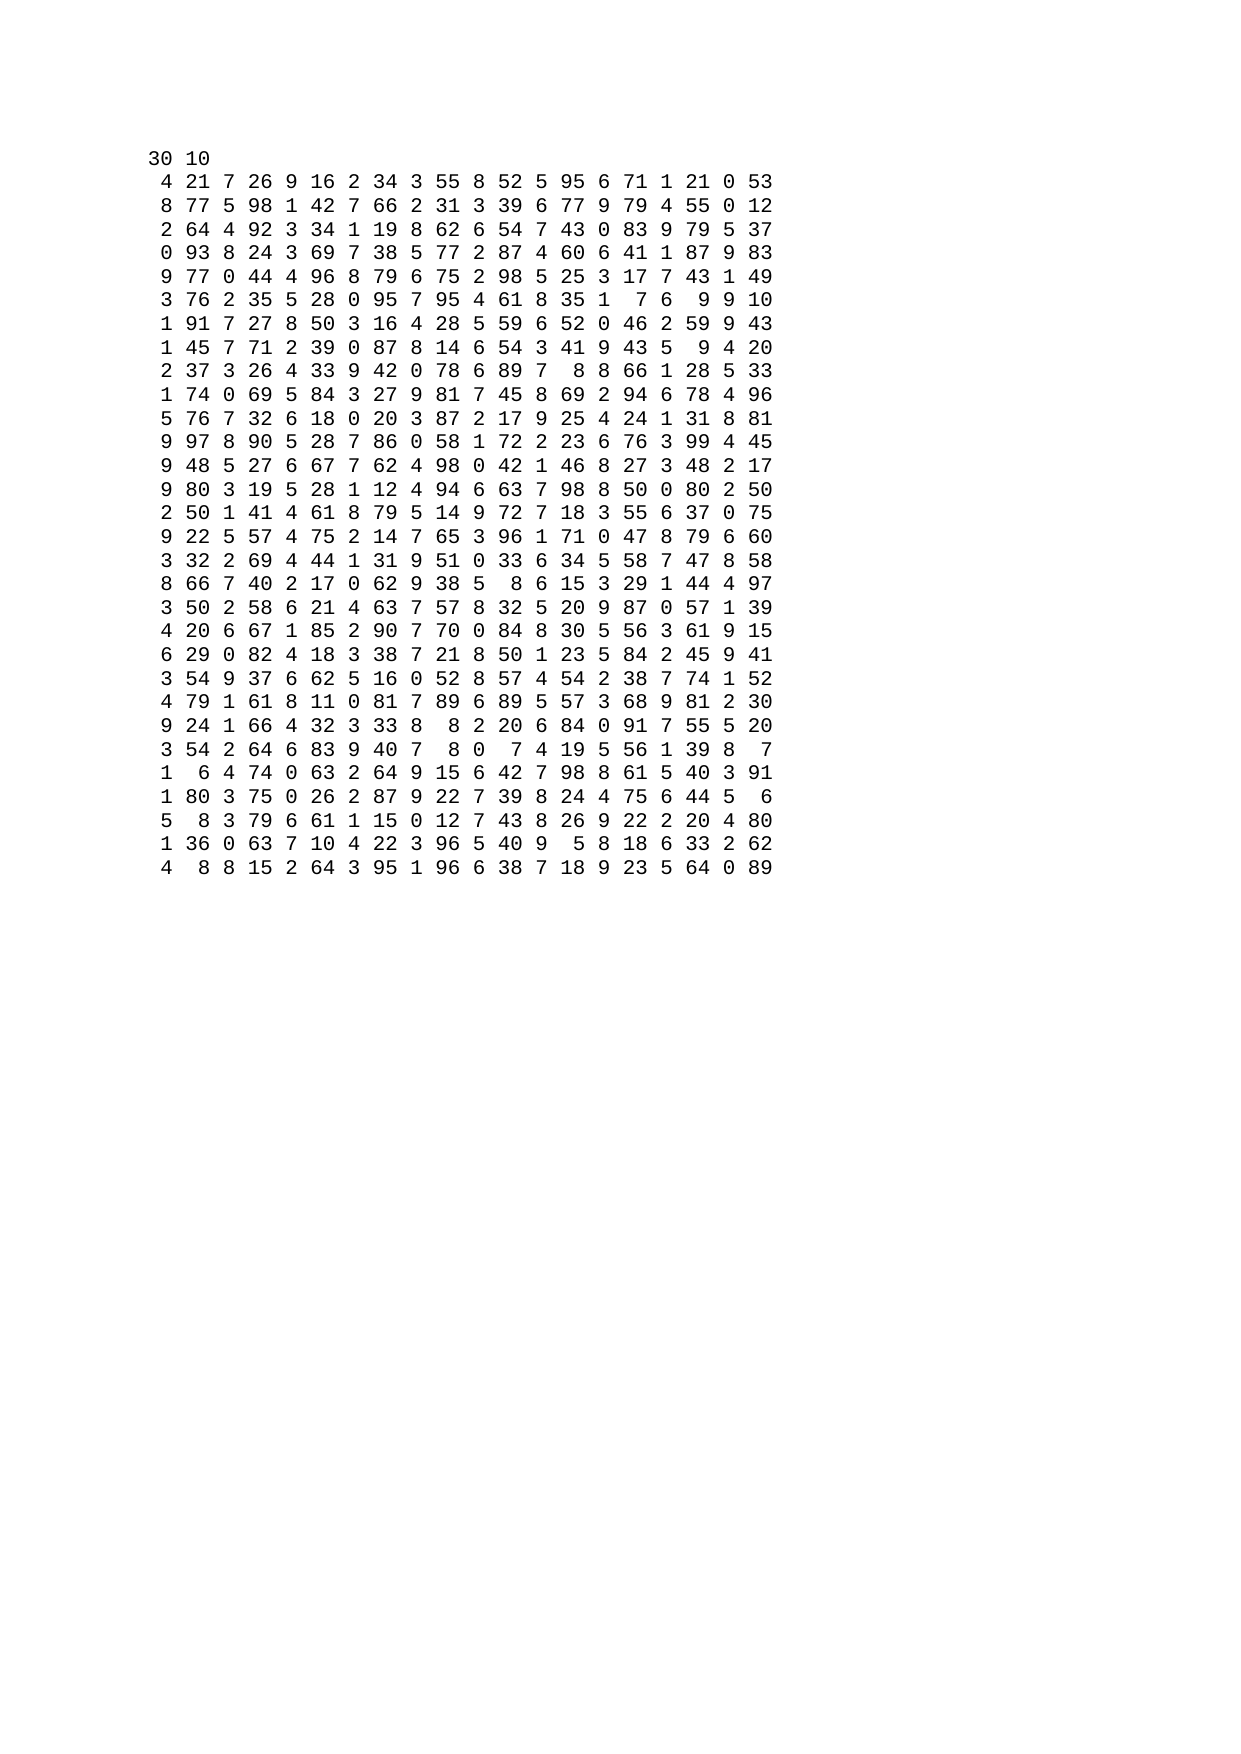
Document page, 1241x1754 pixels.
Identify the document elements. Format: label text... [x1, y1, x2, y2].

text 3 54 9 37 6 62 5 16 0 52 8 57 4 54 2 38 7 74 1 52 [148, 668, 1093, 691]
text 8 66 7 40 2 17 0 62 9 38 5 8 6 15 3 29 1 44 4 97 [148, 573, 1093, 597]
text 3 76 2 35 5 28 0 95 7 95 4 61 8 35 1 7 6 9 9 10 [148, 289, 1093, 313]
text 4 21 7 26 9 16 2 34 3 55 8 52 5 95 6 71 1 21 0 53 [148, 171, 1093, 195]
text 9 24 1 66 4 32 3 33 8 8 2 20 6 84 0 91 7 55 5 20 [148, 715, 1093, 739]
text 9 80 3 19 5 28 1 12 4 94 6 63 7 98 8 50 0 80 2 50 [148, 479, 1093, 502]
text 9 48 5 27 6 67 7 62 4 98 0 42 1 46 8 27 3 48 2 17 [148, 455, 1093, 479]
text 4 20 6 67 1 85 2 90 7 70 0 84 8 30 5 56 3 61 9 15 [148, 621, 1093, 644]
text 1 36 0 63 7 10 4 22 3 96 5 40 9 5 8 18 6 33 2 62 [148, 833, 1093, 857]
text 5 76 7 32 6 18 0 20 3 87 2 17 9 25 4 24 1 31 8 81 [148, 408, 1093, 431]
text 4 8 8 15 2 64 3 95 1 96 6 38 7 18 9 23 5 64 0 89 [148, 857, 1093, 881]
text 2 50 1 41 4 61 8 79 5 14 9 72 7 18 3 55 6 37 0 75 [148, 502, 1093, 526]
text 1 74 0 69 5 84 3 27 9 81 7 45 8 69 2 94 6 78 4 96 [148, 384, 1093, 408]
text 6 29 0 82 4 18 3 38 7 21 8 50 1 23 5 84 2 45 9 41 [148, 644, 1093, 668]
text 3 32 2 69 4 44 1 31 9 51 0 33 6 34 5 58 7 47 8 58 [148, 549, 1093, 573]
text 1 6 4 74 0 63 2 64 9 15 6 42 7 98 8 61 5 40 3 91 [148, 762, 1093, 786]
text 1 45 7 71 2 39 0 87 8 14 6 54 3 41 9 43 5 9 4 20 [148, 337, 1093, 360]
text 1 80 3 75 0 26 2 87 9 22 7 39 8 24 4 75 6 44 5 6 [148, 786, 1093, 810]
text 3 50 2 58 6 21 4 63 7 57 8 32 5 20 9 87 0 57 1 39 [148, 597, 1093, 621]
text 5 8 3 79 6 61 1 15 0 12 7 43 8 26 9 22 2 20 4 80 [148, 810, 1093, 833]
text 2 37 3 26 4 33 9 42 0 78 6 89 7 8 8 66 1 28 5 33 [148, 360, 1093, 384]
text 30 10 [148, 148, 1093, 171]
text 2 64 4 92 3 34 1 19 8 62 6 54 7 43 0 83 9 79 5 37 [148, 218, 1093, 242]
text 3 54 2 64 6 83 9 40 7 8 0 7 4 19 5 56 1 39 8 7 [148, 739, 1093, 762]
text 1 91 7 27 8 50 3 16 4 28 5 59 6 52 0 46 2 59 9 43 [148, 313, 1093, 337]
text 9 22 5 57 4 75 2 14 7 65 3 96 1 71 0 47 8 79 6 60 [148, 526, 1093, 549]
text 4 79 1 61 8 11 0 81 7 89 6 89 5 57 3 68 9 81 2 30 [148, 691, 1093, 715]
text 9 97 8 90 5 28 7 86 0 58 1 72 2 23 6 76 3 99 4 45 [148, 431, 1093, 455]
text 9 77 0 44 4 96 8 79 6 75 2 98 5 25 3 17 7 43 1 49 [148, 266, 1093, 289]
text 8 77 5 98 1 42 7 66 2 31 3 39 6 77 9 79 4 55 0 12 [148, 195, 1093, 218]
text 0 93 8 24 3 69 7 38 5 77 2 87 4 60 6 41 1 87 9 83 [148, 242, 1093, 266]
